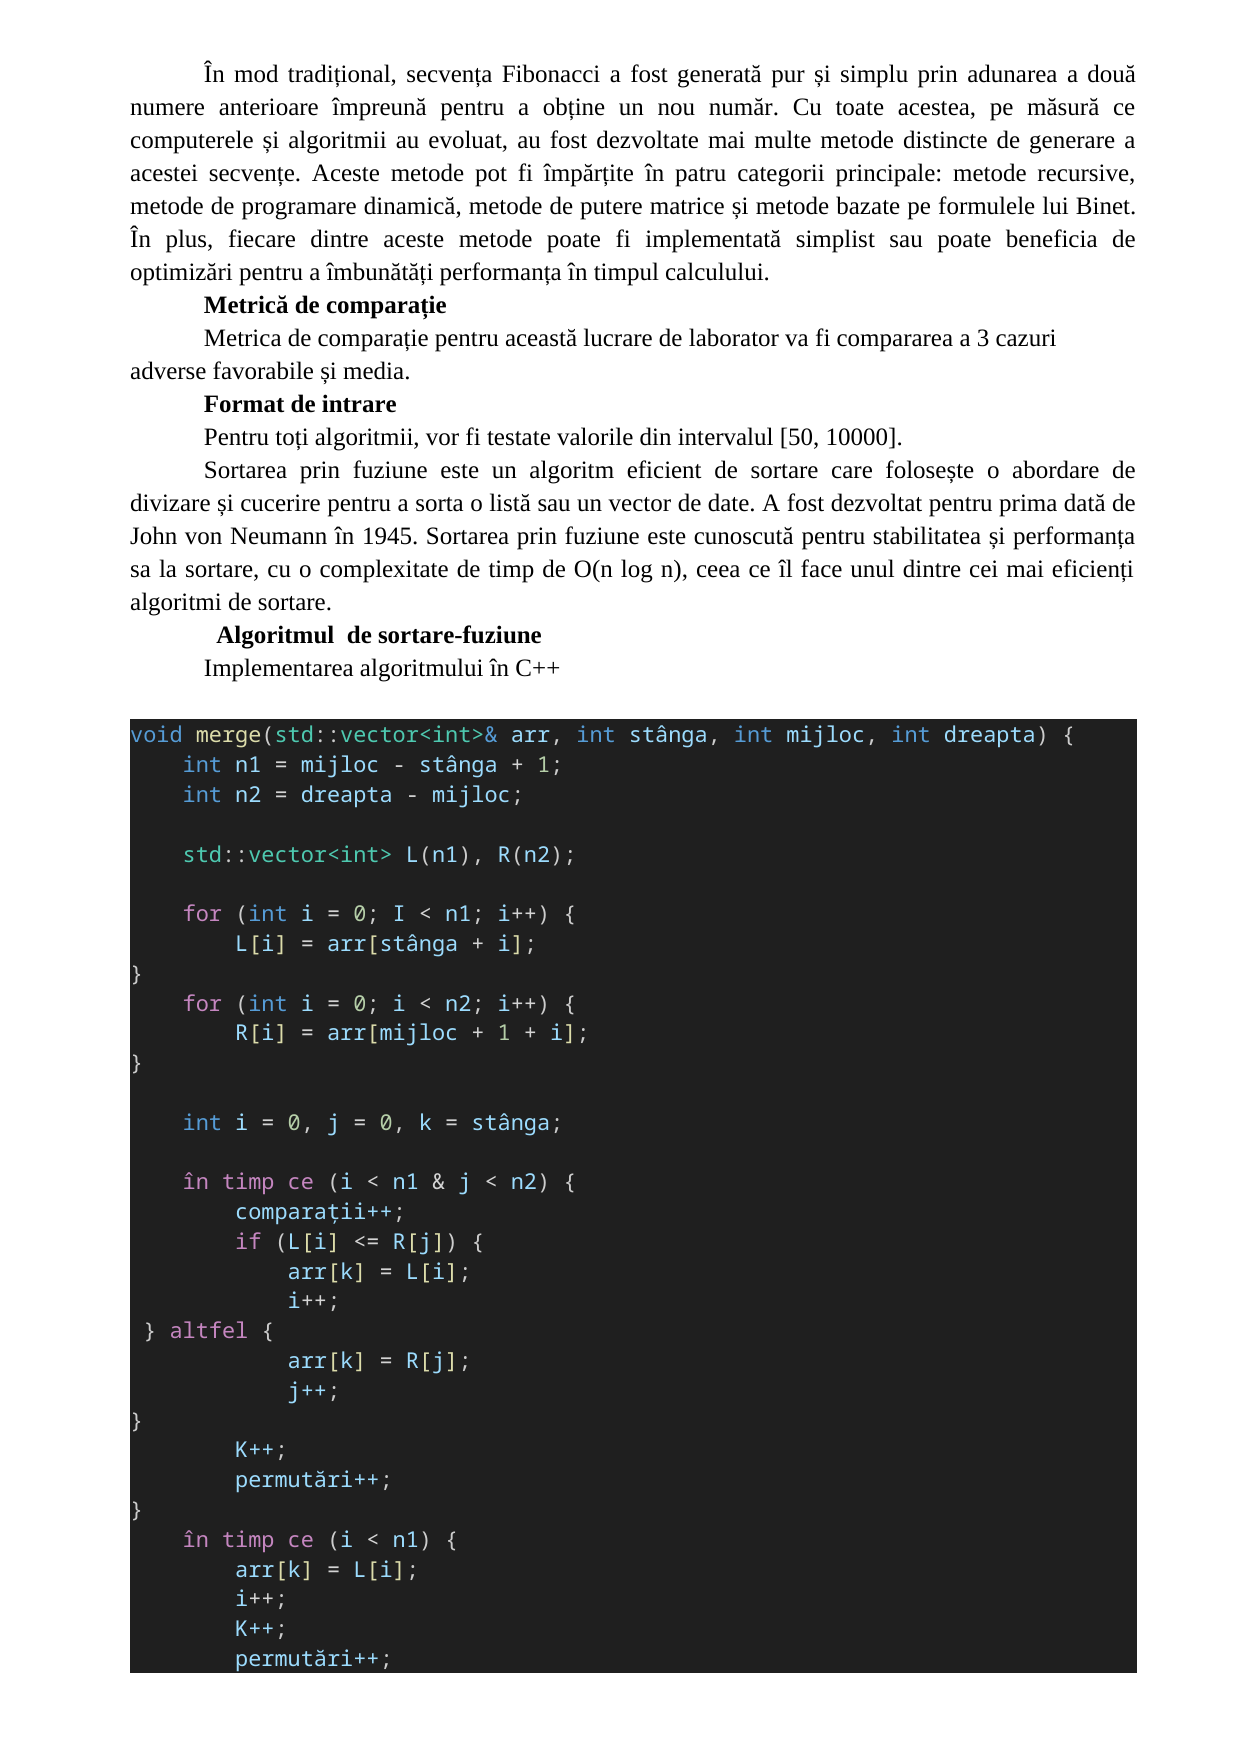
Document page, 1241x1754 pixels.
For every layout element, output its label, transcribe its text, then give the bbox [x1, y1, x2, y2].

text j++; [130, 1375, 1137, 1405]
text Algoritmul de sortare-fuziune [130, 620, 1137, 649]
text în timp ce (i < n1) { [130, 1524, 1137, 1554]
text În mod tradițional, secvența Fibonacci a fost generată pur și simplu prin adunarea a două numere anterioare împreună pentru a obține un nou număr. Cu toate acestea, pe măsură ce computerele și algoritmii au evoluat, au fost dezvoltate mai multe metode distincte de generare a acestei secvențe. Aceste metode pot fi împărțite în patru categorii principale: metode recursive, metode de programare dinamică, metode de putere matrice și metode bazate pe formulele lui Binet. În plus, fiecare dintre aceste metode poate fi implementată simplist sau poate beneficia de optimizări pentru a îmbunătăți performanța în timpul calculului. [130, 59, 1137, 286]
text Metrică de comparație [130, 290, 1137, 319]
text Sortarea prin fuziune este un algoritm eficient de sortare care folosește o abordare de divizare și cucerire pentru a sorta o listă sau un vector de date. A fost dezvoltat pentru prima dată de John von Neumann în 1945. Sortarea prin fuziune este cunoscută pentru stabilitatea și performanța sa la sortare, cu o complexitate de timp de O(n log n), ceea ce îl face unul dintre cei mai eficienți algoritmi de sortare. [130, 455, 1137, 616]
text K++; [130, 1613, 1137, 1643]
text } [130, 1047, 1137, 1077]
text std::vector<int> L(n1), R(n2); [130, 839, 1137, 868]
text } [130, 958, 1137, 988]
text } altfel { [130, 1315, 1137, 1345]
text i++; [130, 1286, 1137, 1315]
text Metrica de comparație pentru această lucrare de laborator va fi compararea a 3 cazuri adverse favorabile și media. [130, 323, 1137, 385]
text arr[k] = L[i]; [130, 1554, 1137, 1583]
text int n1 = mijloc - stânga + 1; [130, 749, 1137, 779]
text L[i] = arr[stânga + i]; [130, 928, 1137, 958]
text arr[k] = L[i]; [130, 1256, 1137, 1286]
text comparații++; [130, 1196, 1137, 1226]
text R[i] = arr[mijloc + 1 + i]; [130, 1017, 1137, 1047]
text } [130, 1494, 1137, 1524]
text for (int i = 0; I < n1; i++) { [130, 898, 1137, 928]
text arr[k] = R[j]; [130, 1345, 1137, 1375]
text } [130, 1405, 1137, 1434]
text Implementarea algoritmului în C++ [130, 653, 1137, 682]
text Pentru toți algoritmii, vor fi testate valorile din intervalul [50, 10000]. [130, 422, 1137, 451]
text Format de intrare [130, 389, 1137, 418]
text în timp ce (i < n1 & j < n2) { [130, 1166, 1137, 1196]
text permutări++; [130, 1464, 1137, 1494]
text K++; [130, 1434, 1137, 1464]
text int n2 = dreapta - mijloc; [130, 779, 1137, 809]
text for (int i = 0; i < n2; i++) { [130, 988, 1137, 1017]
text void merge(std::vector<int>& arr, int stânga, int mijloc, int dreapta) { [130, 719, 1137, 749]
text i++; [130, 1583, 1137, 1613]
text int i = 0, j = 0, k = stânga; [130, 1107, 1137, 1137]
text if (L[i] <= R[j]) { [130, 1226, 1137, 1256]
text permutări++; [130, 1643, 1137, 1673]
